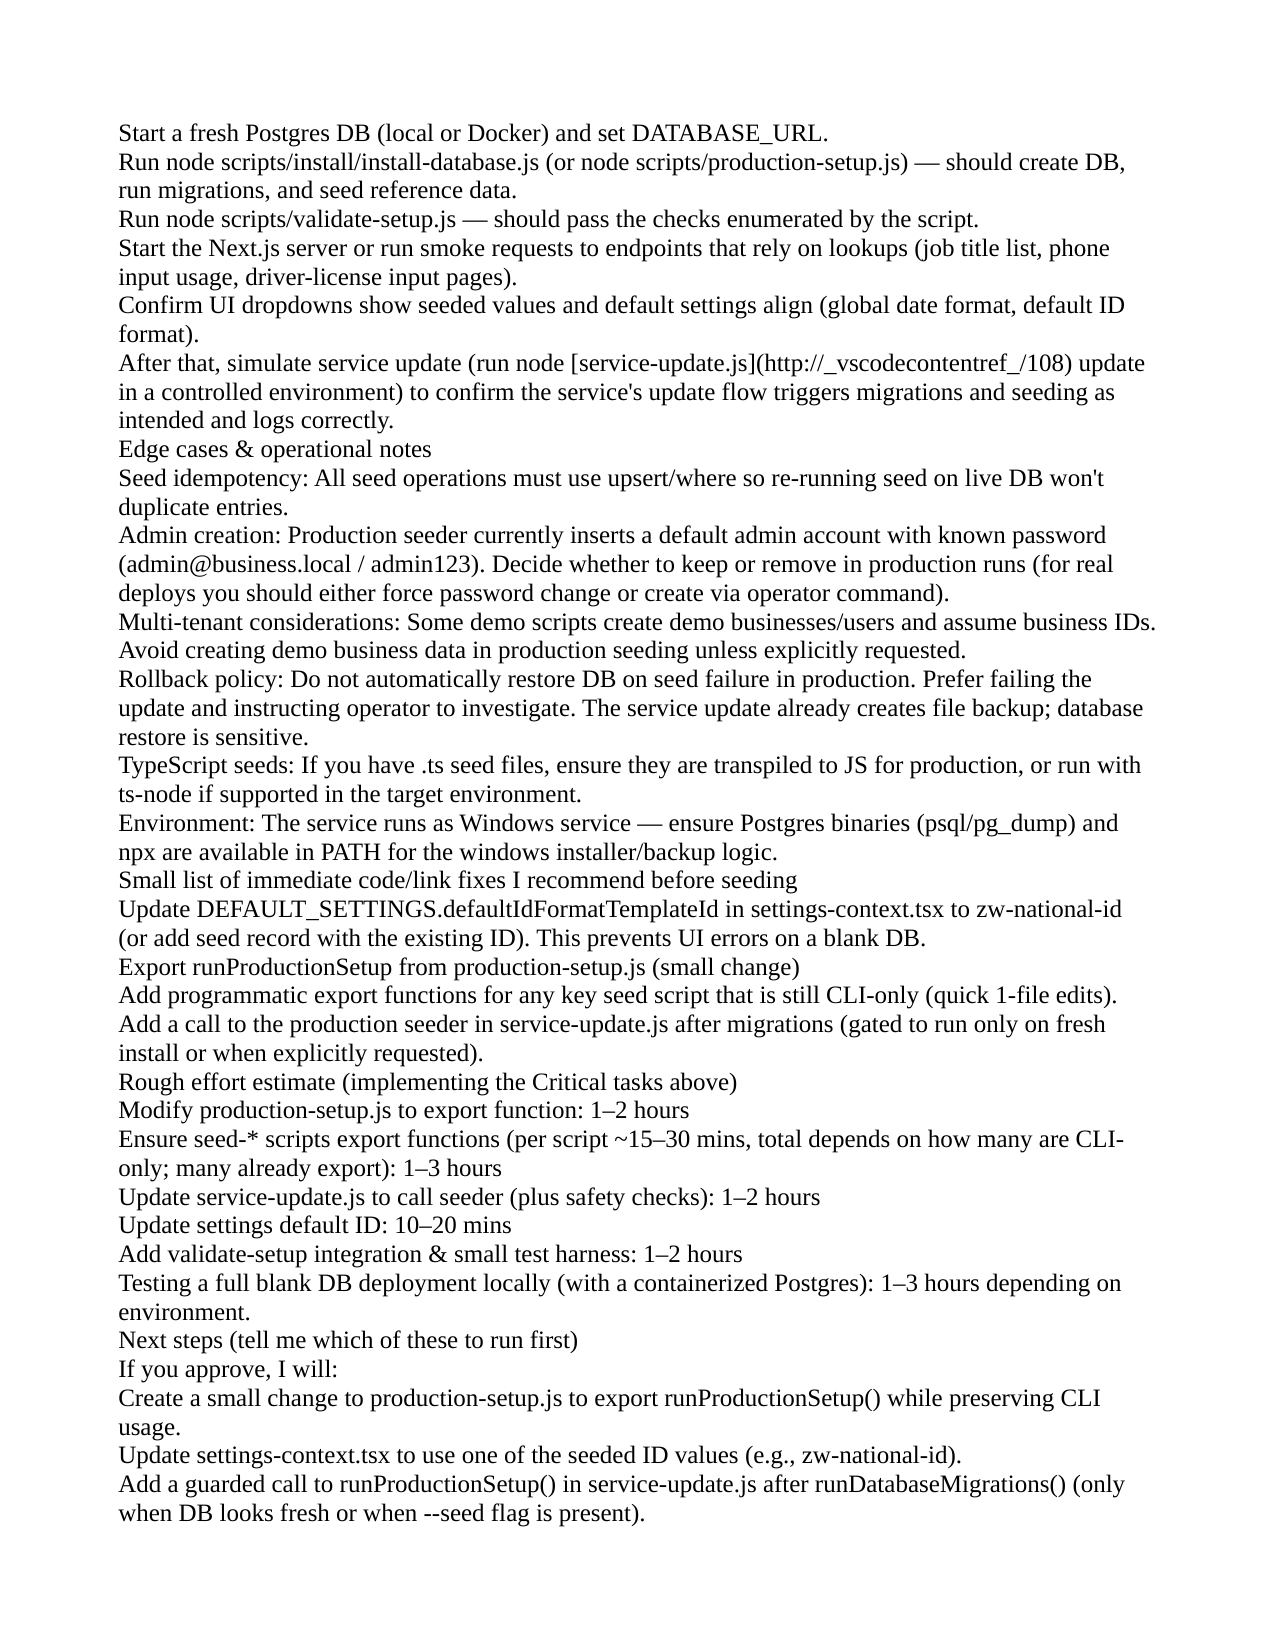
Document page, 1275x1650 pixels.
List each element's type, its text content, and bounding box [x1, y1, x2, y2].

text Edge cases & operational notes [118, 434, 1157, 463]
text Start a fresh Postgres DB (local or Docker) and set DATABASE_URL. [118, 118, 1157, 147]
text Update settings-context.tsx to use one of the seeded ID values (e.g., zw-national-id). [118, 1441, 1157, 1469]
text Testing a full blank DB deployment locally (with a containerized Postgres): 1–3 hours depending on environment. [118, 1268, 1157, 1326]
text If you approve, I will: [118, 1354, 1157, 1383]
text Update service-update.js to call seeder (plus safety checks): 1–2 hours [118, 1182, 1157, 1211]
text Ensure seed-* scripts export functions (per script ~15–30 mins, total depends on how many are CLI-only; many already export): 1–3 hours [118, 1124, 1157, 1182]
text Add a call to the production seeder in service-update.js after migrations (gated to run only on fresh install or when explicitly requested). [118, 1009, 1157, 1067]
text Run node scripts/validate-setup.js — should pass the checks enumerated by the script. [118, 204, 1157, 233]
text Confirm UI dropdowns show seeded values and default settings align (global date format, default ID format). [118, 291, 1157, 348]
text Modify production-setup.js to export function: 1–2 hours [118, 1096, 1157, 1124]
text Small list of immediate code/link fixes I recommend before seeding [118, 866, 1157, 894]
text Rollback policy: Do not automatically restore DB on seed failure in production. Prefer failing the update and instructing operator to investigate. The service update already creates file backup; database restore is sensitive. [118, 664, 1157, 751]
text Update settings default ID: 10–20 mins [118, 1211, 1157, 1239]
text After that, simulate service update (run node [service-update.js](http://_vscodecontentref_/108) update in a controlled environment) to confirm the service's update flow triggers migrations and seeding as intended and logs correctly. [118, 348, 1157, 434]
text Add validate-setup integration & small test harness: 1–2 hours [118, 1239, 1157, 1268]
text Environment: The service runs as Windows service — ensure Postgres binaries (psql/pg_dump) and npx are available in PATH for the windows installer/backup logic. [118, 808, 1157, 866]
text Add a guarded call to runProductionSetup() in service-update.js after runDatabaseMigrations() (only when DB looks fresh or when --seed flag is present). [118, 1469, 1157, 1527]
text Rough effort estimate (implementing the Critical tasks above) [118, 1067, 1157, 1096]
text Next steps (tell me which of these to run first) [118, 1326, 1157, 1354]
text Create a small change to production-setup.js to export runProductionSetup() while preserving CLI usage. [118, 1383, 1157, 1441]
text Update DEFAULT_SETTINGS.defaultIdFormatTemplateId in settings-context.tsx to zw-national-id (or add seed record with the existing ID). This prevents UI errors on a blank DB. [118, 894, 1157, 952]
text Start the Next.js server or run smoke requests to endpoints that rely on lookups (job title list, phone input usage, driver-license input pages). [118, 233, 1157, 291]
text Admin creation: Production seeder currently inserts a default admin account with known password (admin@business.local / admin123). Decide whether to keep or remove in production runs (for real deploys you should either force password change or create via operator command). [118, 521, 1157, 607]
text Seed idempotency: All seed operations must use upsert/where so re-running seed on live DB won't duplicate entries. [118, 463, 1157, 521]
text Export runProductionSetup from production-setup.js (small change) [118, 952, 1157, 981]
text Multi-tenant considerations: Some demo scripts create demo businesses/users and assume business IDs. Avoid creating demo business data in production seeding unless explicitly requested. [118, 607, 1157, 664]
text TypeScript seeds: If you have .ts seed files, ensure they are transpiled to JS for production, or run with ts-node if supported in the target environment. [118, 751, 1157, 808]
text Run node scripts/install/install-database.js (or node scripts/production-setup.js) — should create DB, run migrations, and seed reference data. [118, 147, 1157, 204]
text Add programmatic export functions for any key seed script that is still CLI-only (quick 1-file edits). [118, 981, 1157, 1009]
